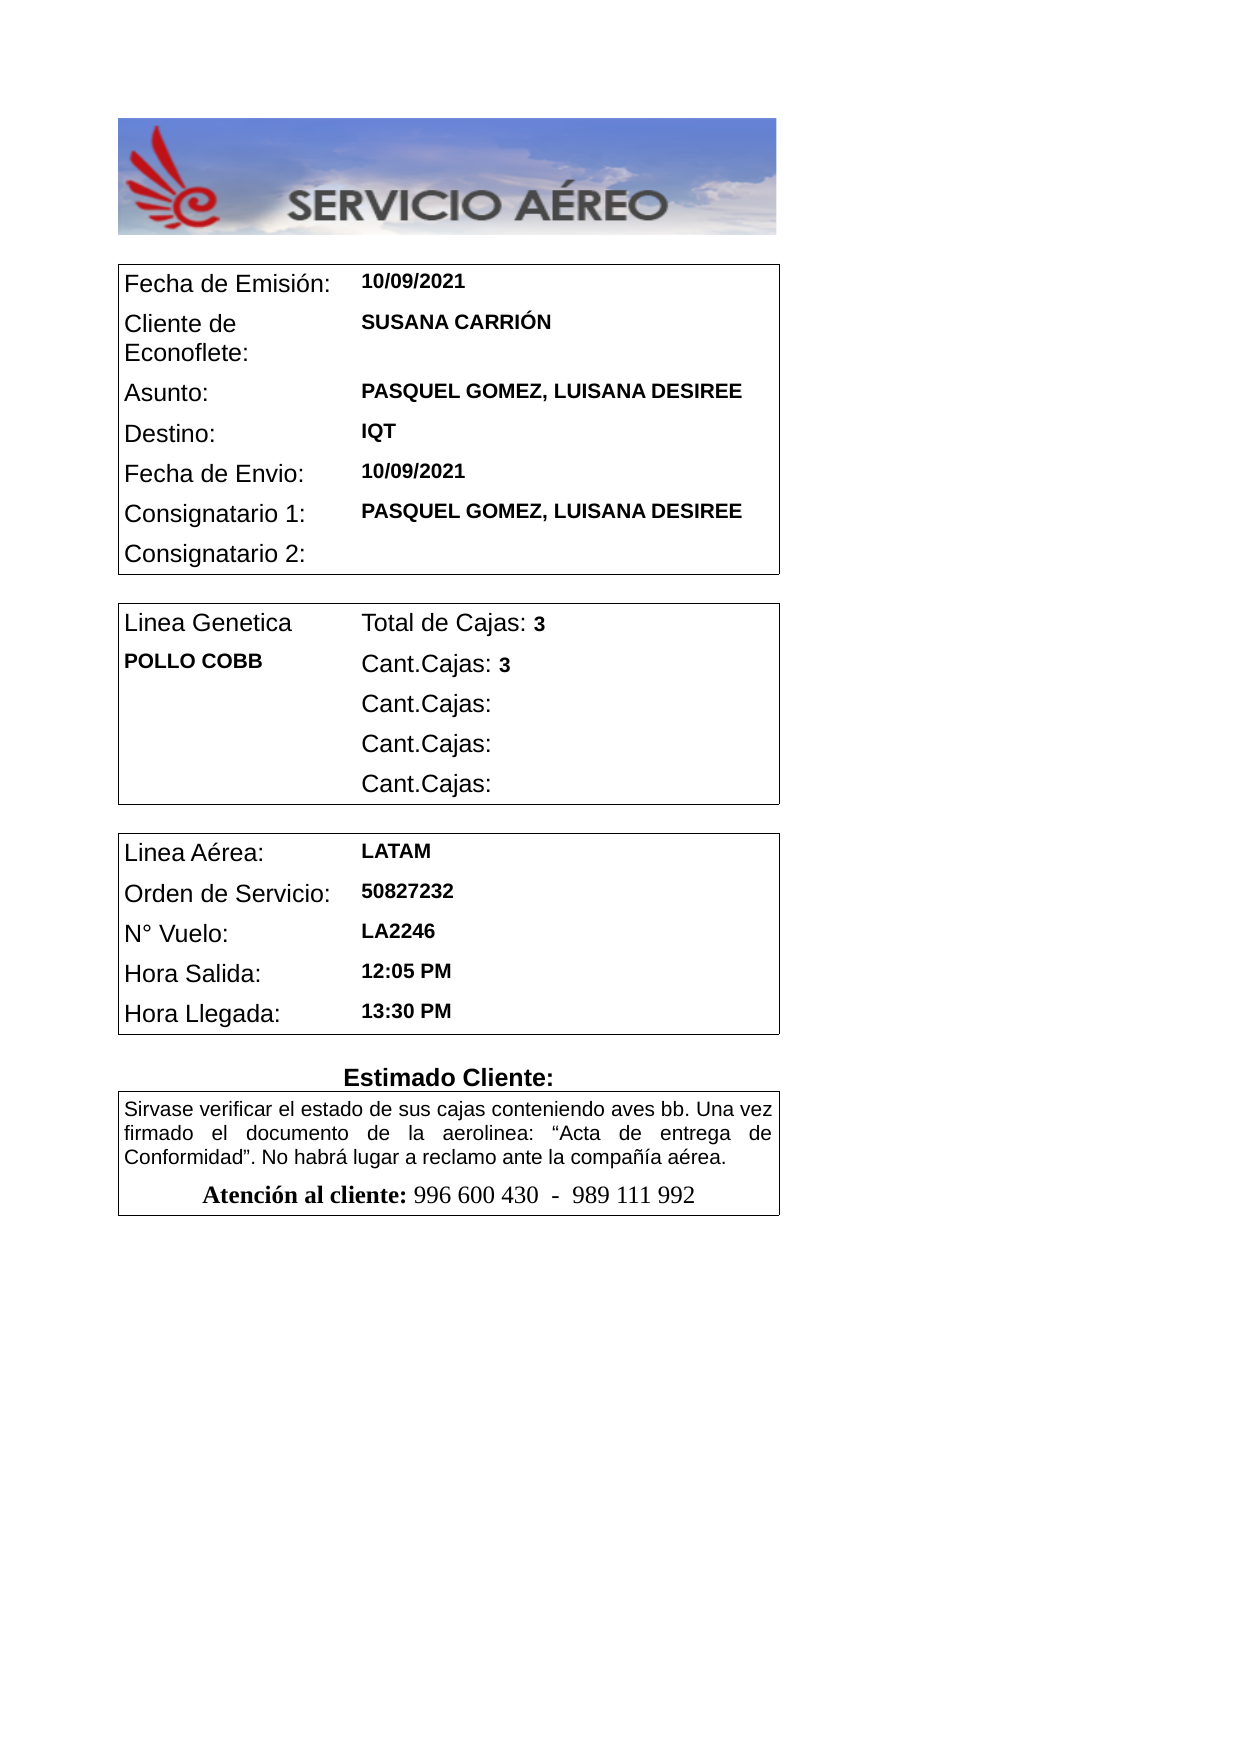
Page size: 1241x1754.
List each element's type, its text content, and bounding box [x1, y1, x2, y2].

table_cell Consignatario 1: [119, 493, 356, 533]
table_cell [119, 683, 356, 723]
table_cell Sirvase verificar el estado de sus cajas conteniendo aves bb. Una vez firmado el documento de la aerolinea: “Acta de entrega de Conformidad”. No habrá lugar a reclamo ante la compañía aérea. [119, 1092, 779, 1175]
table_cell Cant.Cajas: 3 [356, 643, 779, 683]
table_cell Hora Llegada: [119, 994, 356, 1034]
table_cell [356, 805, 779, 833]
table_cell Linea Genetica [119, 604, 356, 643]
table_cell [356, 534, 779, 574]
table_cell Cant.Cajas: [356, 723, 779, 763]
table_cell Cant.Cajas: [356, 683, 779, 723]
table_cell N° Vuelo: [119, 913, 356, 953]
table_cell PASQUEL GOMEZ, LUISANA DESIREE [356, 373, 779, 413]
table_cell IQT [356, 413, 779, 453]
table_cell [356, 575, 779, 603]
table_cell Estimado Cliente: [118, 1035, 779, 1091]
table_cell 50827232 [356, 873, 779, 913]
table_cell LATAM [356, 834, 779, 873]
table_cell 10/09/2021 [356, 453, 779, 493]
table_cell [119, 723, 356, 763]
table_cell [119, 764, 356, 804]
table_cell LA2246 [356, 913, 779, 953]
table_cell Cant.Cajas: [356, 764, 779, 804]
table_cell Total de Cajas: 3 [356, 604, 779, 643]
table_cell PASQUEL GOMEZ, LUISANA DESIREE [356, 493, 779, 533]
table_cell Fecha de Envio: [119, 453, 356, 493]
table_cell 13:30 PM [356, 994, 779, 1034]
table_cell Orden de Servicio: [119, 873, 356, 913]
table_cell 12:05 PM [356, 953, 779, 993]
table_cell Hora Salida: [119, 953, 356, 993]
table_header 10/09/2021 [356, 265, 779, 304]
table_header Fecha de Emisión: [119, 265, 356, 304]
table_cell Atención al cliente: 996 600 430 - 989 111 992 [119, 1175, 779, 1215]
picture [118, 118, 777, 235]
table_cell POLLO COBB [119, 643, 356, 683]
table_cell [118, 805, 356, 833]
table_cell Cliente de Econoflete: [119, 304, 356, 373]
table_cell Consignatario 2: [119, 534, 356, 574]
table_cell Asunto: [119, 373, 356, 413]
table_cell Destino: [119, 413, 356, 453]
table_cell [118, 575, 356, 603]
table_cell SUSANA CARRIÓN [356, 304, 779, 373]
table_cell Linea Aérea: [119, 834, 356, 873]
